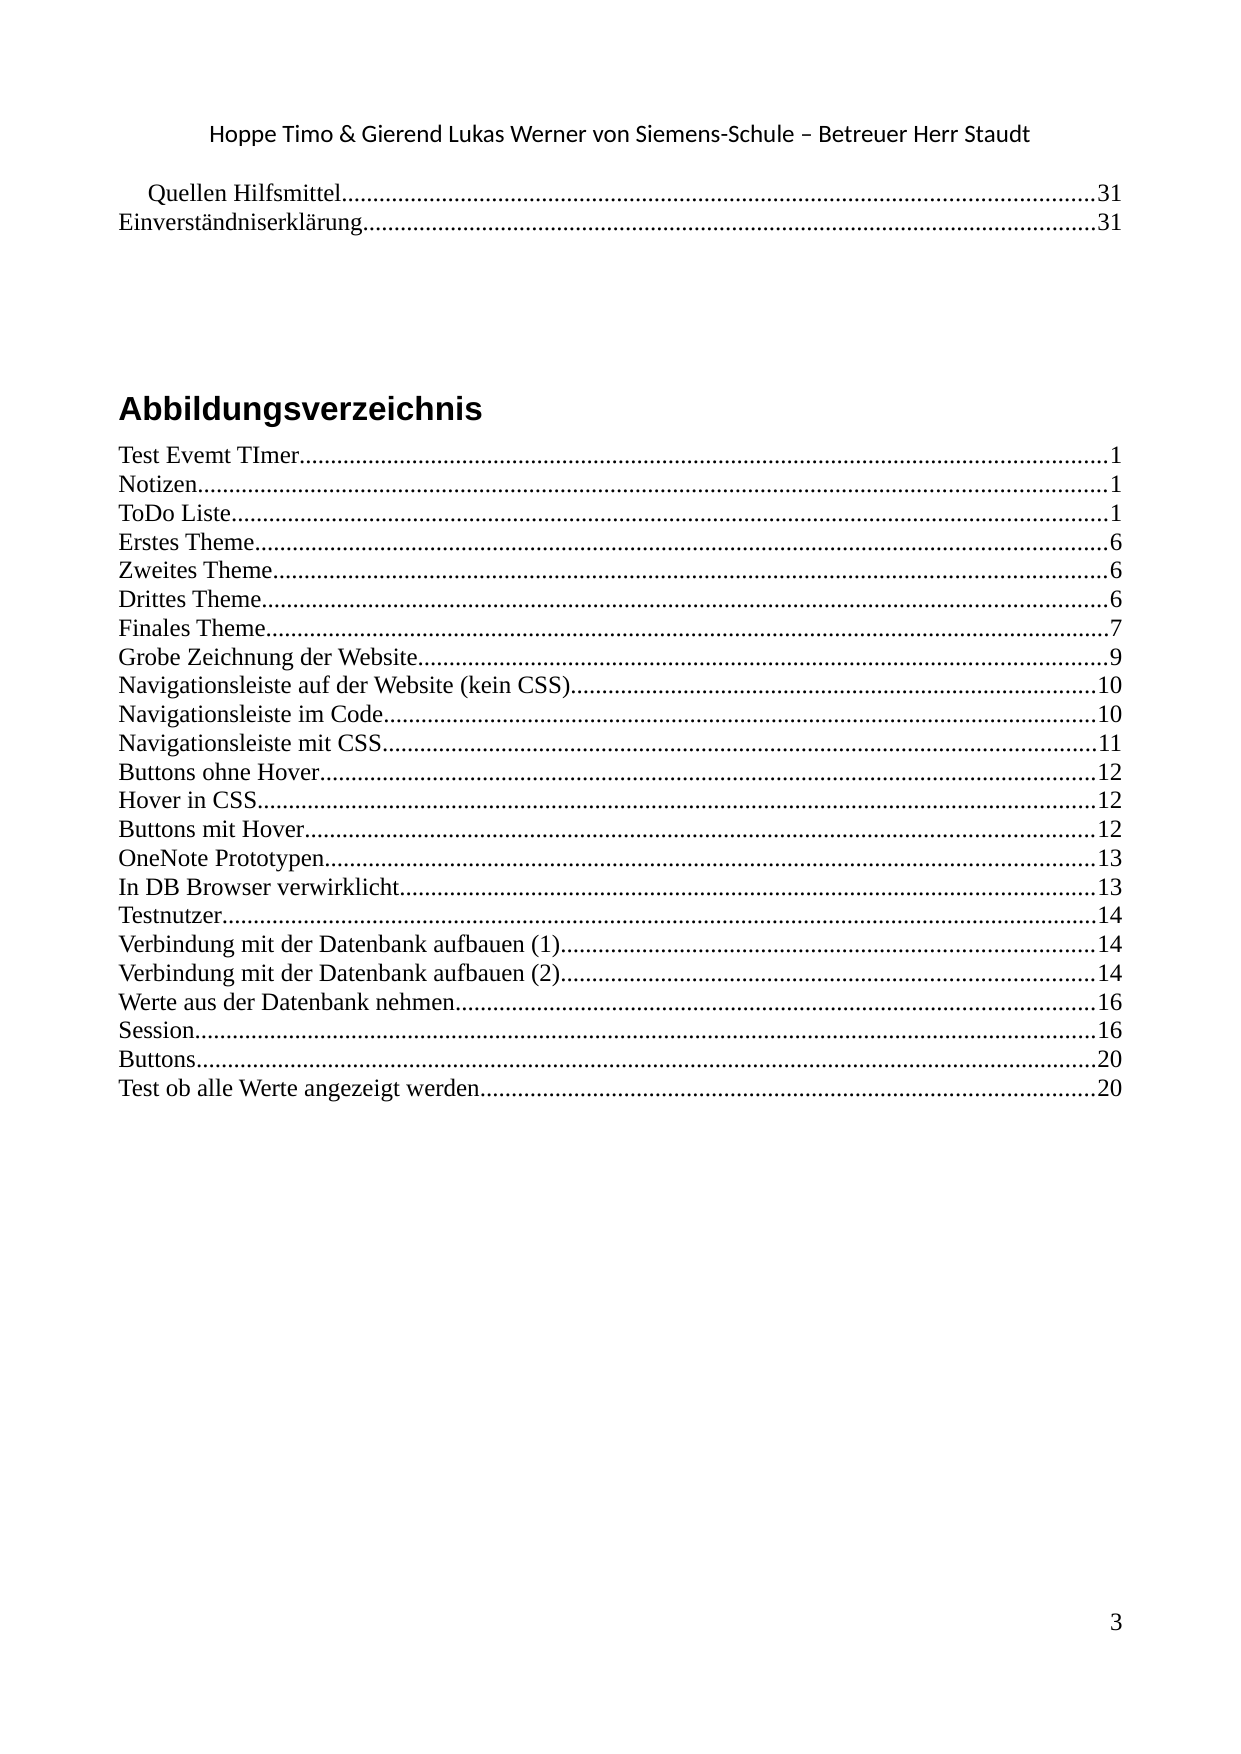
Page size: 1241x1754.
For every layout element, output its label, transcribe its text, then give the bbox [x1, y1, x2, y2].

text Test ob alle Werte angezeigt werden 20 [118, 1073, 1122, 1102]
text Hover in CSS 12 [118, 785, 1122, 814]
text Buttons ohne Hover 12 [118, 757, 1122, 785]
text In DB Browser verwirklicht 13 [118, 872, 1122, 900]
text Verbindung mit der Datenbank aufbauen (2) 14 [118, 958, 1122, 987]
text Buttons 20 [118, 1044, 1122, 1073]
text Navigationsleiste im Code 10 [118, 699, 1122, 728]
text Finales Theme 7 [118, 613, 1122, 642]
text Drittes Theme 6 [118, 584, 1122, 613]
text ToDo Liste 1 [118, 498, 1122, 527]
text Verbindung mit der Datenbank aufbauen (1) 14 [118, 929, 1122, 958]
text Navigationsleiste auf der Website (kein CSS) 10 [118, 670, 1122, 699]
text Session 16 [118, 1015, 1122, 1044]
text Werte aus der Datenbank nehmen 16 [118, 987, 1122, 1015]
subtitle Abbildungsverzeichnis [118, 389, 1122, 428]
text Grobe Zeichnung der Website 9 [118, 642, 1122, 670]
text Notizen 1 [118, 469, 1122, 498]
text Testnutzer 14 [118, 900, 1122, 929]
text Einverständniserklärung 31 [118, 207, 1122, 236]
text Zweites Theme 6 [118, 555, 1122, 584]
text Test Evemt TImer 1 [118, 440, 1122, 469]
text Navigationsleiste mit CSS 11 [118, 728, 1122, 757]
text Erstes Theme 6 [118, 527, 1122, 555]
text OneNote Prototypen 13 [118, 843, 1122, 872]
text Buttons mit Hover 12 [118, 814, 1122, 843]
text Quellen Hilfsmittel 31 [148, 178, 1122, 207]
